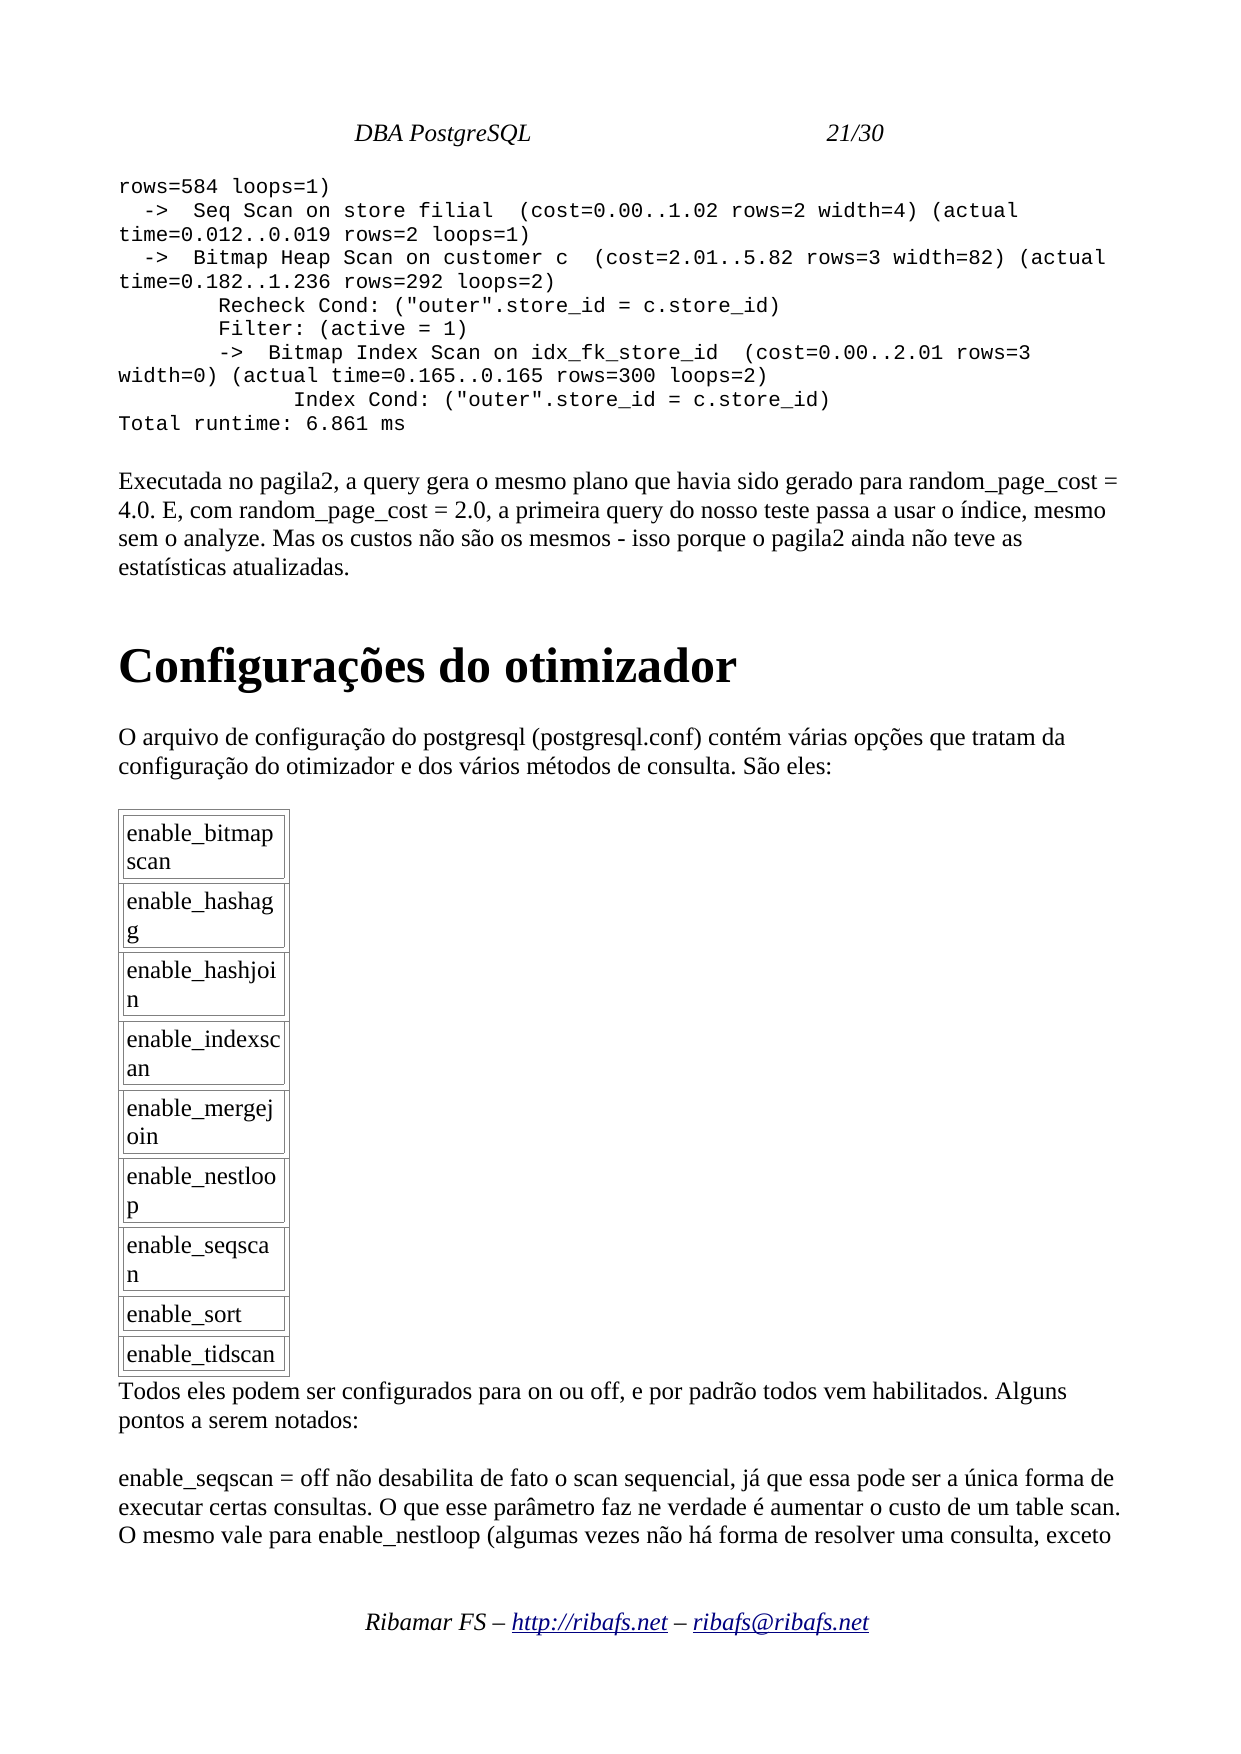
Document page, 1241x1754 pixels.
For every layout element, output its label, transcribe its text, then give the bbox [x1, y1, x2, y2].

table_cell enable_indexscan [119, 1022, 289, 1090]
table_cell enable_seqscan [119, 1228, 289, 1296]
text Index Cond: ("outer".store_id = c.store_id) [118, 389, 1122, 413]
subtitle Configurações do otimizador [118, 635, 1122, 693]
text Recheck Cond: ("outer".store_id = c.store_id) [118, 294, 1122, 318]
text O arquivo de configuração do postgresql (postgresql.conf) contém várias opções que tratam da configuração do otimizador e dos vários métodos de consulta. São eles: [118, 722, 1122, 780]
text Filter: (active = 1) [118, 318, 1122, 342]
text Executada no pagila2, a query gera o mesmo plano que havia sido gerado para random_page_cost = 4.0. E, com random_page_cost = 2.0, a primeira query do nosso teste passa a usar o índice, mesmo sem o analyze. Mas os custos não são os mesmos - isso porque o pagila2 ainda não teve as estatísticas atualizadas. [118, 466, 1122, 581]
table_cell enable_hashagg [119, 884, 289, 952]
table_cell enable_sort [119, 1297, 289, 1336]
text Total runtime: 6.861 ms [118, 413, 1122, 436]
text enable_seqscan = off não desabilita de fato o scan sequencial, já que essa pode ser a única forma de executar certas consultas. O que esse parâmetro faz ne verdade é aumentar o custo de um table scan. O mesmo vale para enable_nestloop (algumas vezes não há forma de resolver uma consulta, exceto [118, 1463, 1122, 1549]
text -> Bitmap Heap Scan on customer c (cost=2.01..5.82 rows=3 width=82) (actual time=0.182..1.236 rows=292 loops=2) [118, 247, 1122, 294]
text rows=584 loops=1) [118, 176, 1122, 200]
table_header enable_bitmapscan [119, 810, 289, 883]
text -> Seq Scan on store filial (cost=0.00..1.02 rows=2 width=4) (actual time=0.012..0.019 rows=2 loops=1) [118, 200, 1122, 247]
table_cell enable_nestloop [119, 1159, 289, 1227]
text Todos eles podem ser configurados para on ou off, e por padrão todos vem habilitados. Alguns pontos a serem notados: [118, 1376, 1122, 1433]
table_cell enable_hashjoin [119, 953, 289, 1021]
table_cell enable_tidscan [119, 1337, 289, 1376]
table_cell enable_mergejoin [119, 1091, 289, 1158]
text -> Bitmap Index Scan on idx_fk_store_id (cost=0.00..2.01 rows=3 width=0) (actual time=0.165..0.165 rows=300 loops=2) [118, 342, 1122, 389]
